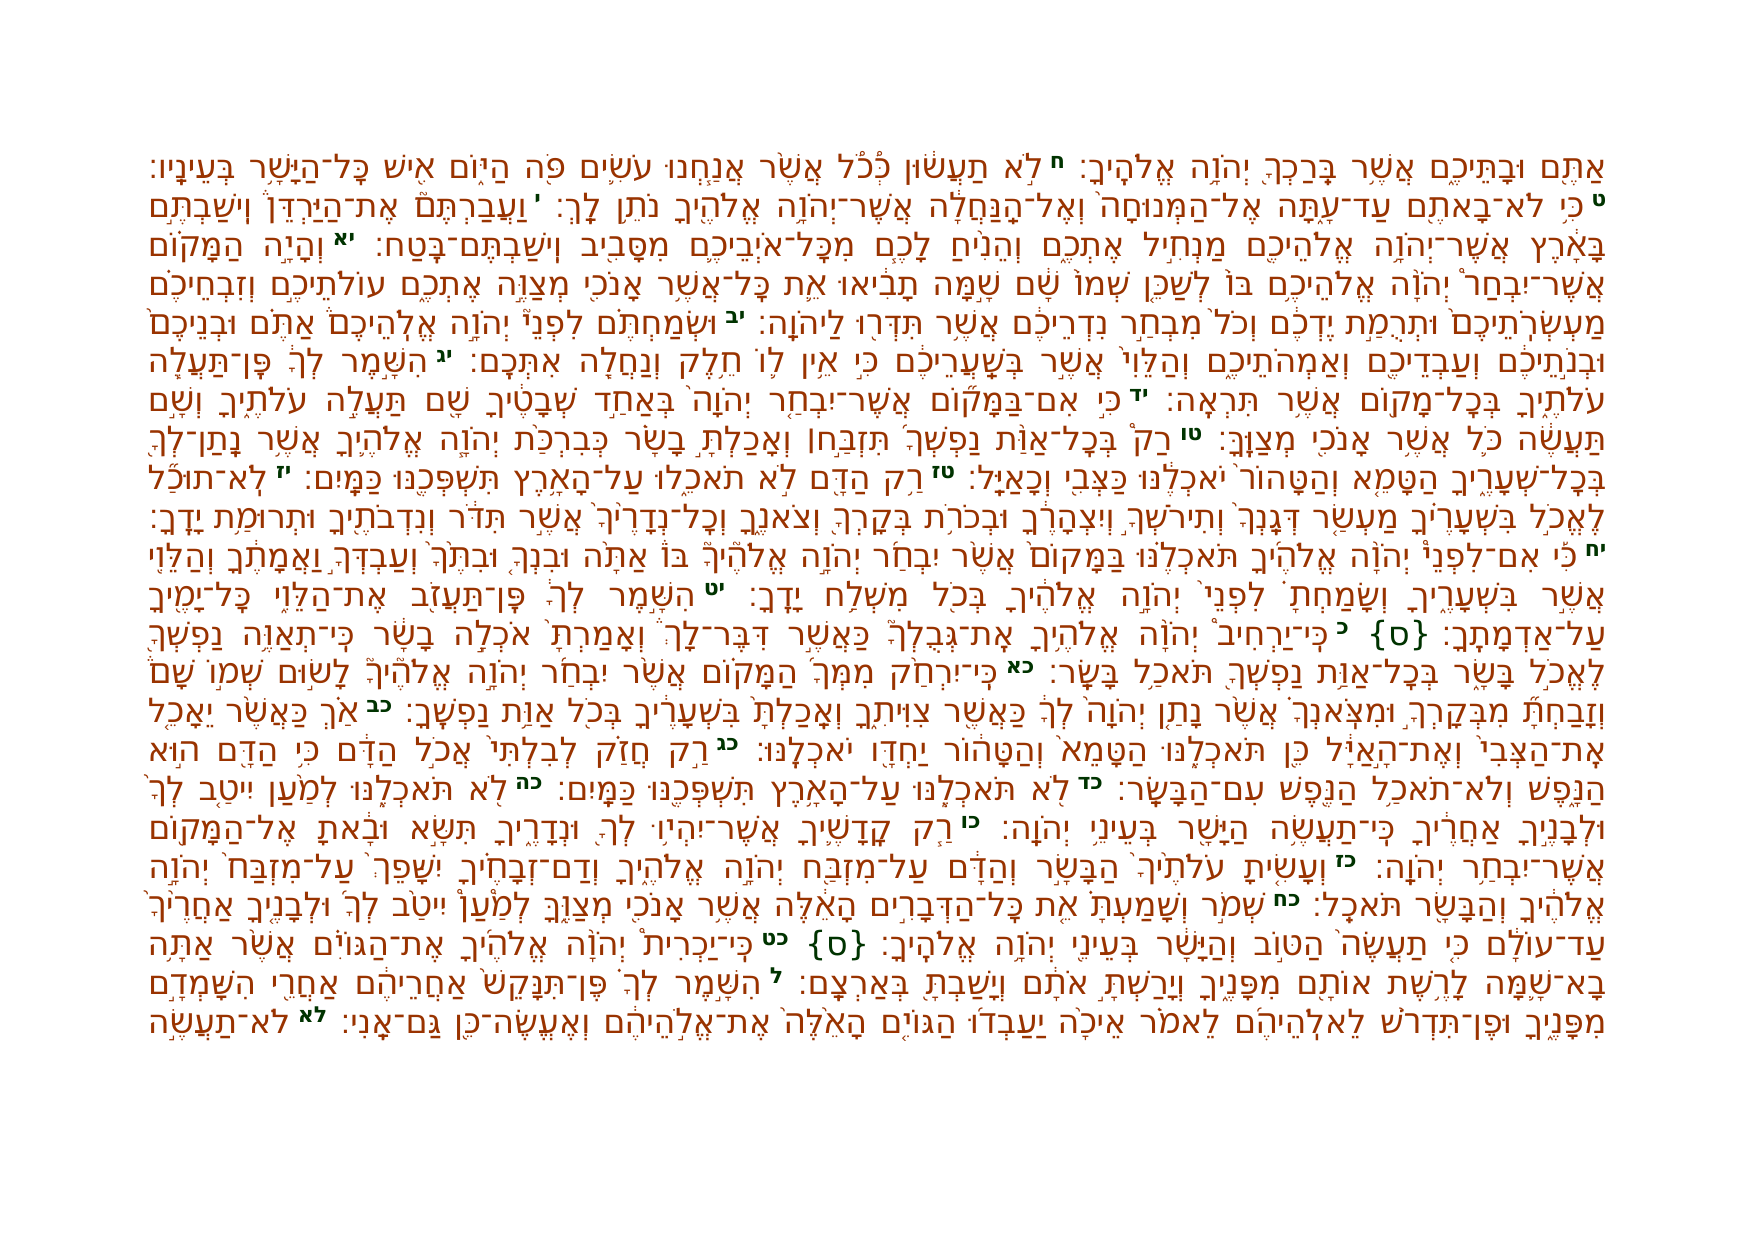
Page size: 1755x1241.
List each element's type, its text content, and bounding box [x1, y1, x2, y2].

text אַתֶּ֖ם וּבָתֵּיכֶ֑ם אֲשֶׁ֥ר בֵּֽרַכְךָ֖ יְהֹוָ֥ה אֱלֹהֶֽיךָ׃ ח לֹ֣א תַעֲשׂ֔וּן כְּ֠כֹ֠ל אֲשֶׁ֨ר אֲנַ֧חְנוּ עֹשִׂ֛ים פֹּ֖ה הַיּ֑וֹם אִ֖ישׁ כׇּל־הַיָּשָׁ֥ר בְּעֵינָֽיו׃ ט כִּ֥י לֹא־בָאתֶ֖ם עַד־עָ֑תָּה אֶל־הַמְּנוּחָה֙ וְאֶל־הַֽנַּחֲלָ֔ה אֲשֶׁר־יְהֹוָ֥ה אֱלֹהֶ֖יךָ נֹתֵ֥ן לָֽךְ׃ י וַעֲבַרְתֶּם֮ אֶת־הַיַּרְדֵּן֒ וִֽישַׁבְתֶּ֣ם בָּאָ֔רֶץ אֲשֶׁר־יְהֹוָ֥ה אֱלֹהֵיכֶ֖ם מַנְחִ֣יל אֶתְכֶ֑ם וְהֵנִ֨יחַ לָכֶ֧ם מִכׇּל־אֹיְבֵיכֶ֛ם מִסָּבִ֖יב וִֽישַׁבְתֶּם־בֶּֽטַח׃ יא וְהָיָ֣ה הַמָּק֗וֹם אֲשֶׁר־יִבְחַר֩ יְהֹוָ֨ה אֱלֹהֵיכֶ֥ם בּוֹ֙ לְשַׁכֵּ֤ן שְׁמוֹ֙ שָׁ֔ם שָׁ֣מָּה תָבִ֔יאוּ אֵ֛ת כׇּל־אֲשֶׁ֥ר אָנֹכִ֖י מְצַוֶּ֣ה אֶתְכֶ֑ם עוֹלֹתֵיכֶ֣ם וְזִבְחֵיכֶ֗ם מַעְשְׂרֹֽתֵיכֶם֙ וּתְרֻמַ֣ת יֶדְכֶ֔ם וְכֹל֙ מִבְחַ֣ר נִדְרֵיכֶ֔ם אֲשֶׁ֥ר תִּדְּר֖וּ לַיהֹוָֽה׃ יב וּשְׂמַחְתֶּ֗ם לִפְנֵי֮ יְהֹוָ֣ה אֱלֹֽהֵיכֶם֒ אַתֶּ֗ם וּבְנֵיכֶם֙ וּבְנֹ֣תֵיכֶ֔ם וְעַבְדֵיכֶ֖ם וְאַמְהֹתֵיכֶ֑ם וְהַלֵּוִי֙ אֲשֶׁ֣ר בְּשַֽׁעֲרֵיכֶ֔ם כִּ֣י אֵ֥ין ל֛וֹ חֵ֥לֶק וְנַחֲלָ֖ה אִתְּכֶֽם׃ יג הִשָּׁ֣מֶר לְךָ֔ פֶּֽן־תַּעֲלֶ֖ה עֹלֹתֶ֑יךָ בְּכׇל־מָק֖וֹם אֲשֶׁ֥ר תִּרְאֶֽה׃ יד כִּ֣י אִם־בַּמָּק֞וֹם אֲשֶׁר־יִבְחַ֤ר יְהֹוָה֙ בְּאַחַ֣ד שְׁבָטֶ֔יךָ שָׁ֖ם תַּעֲלֶ֣ה עֹלֹתֶ֑יךָ וְשָׁ֣ם תַּעֲשֶׂ֔ה כֹּ֛ל אֲשֶׁ֥ר אָנֹכִ֖י מְצַוֶּֽךָּ׃ טו רַק֩ בְּכׇל־אַוַּ֨ת נַפְשְׁךָ֜ תִּזְבַּ֣ח׀ וְאָכַלְתָּ֣ בָשָׂ֗ר כְּבִרְכַּ֨ת יְהֹוָ֧ה אֱלֹהֶ֛יךָ אֲשֶׁ֥ר נָֽתַן־לְךָ֖ בְּכׇל־שְׁעָרֶ֑יךָ הַטָּמֵ֤א וְהַטָּהוֹר֙ יֹאכְלֶ֔נּוּ כַּצְּבִ֖י וְכָאַיָּֽל׃ טז רַ֥ק הַדָּ֖ם לֹ֣א תֹאכֵ֑לוּ עַל־הָאָ֥רֶץ תִּשְׁפְּכֶ֖נּוּ כַּמָּֽיִם׃ יז לֹֽא־תוּכַ֞ל לֶאֱכֹ֣ל בִּשְׁעָרֶ֗יךָ מַעְשַׂ֤ר דְּגָֽנְךָ֙ וְתִירֹשְׁךָ֣ וְיִצְהָרֶ֔ךָ וּבְכֹרֹ֥ת בְּקָרְךָ֖ וְצֹאנֶ֑ךָ וְכׇל־נְדָרֶ֙יךָ֙ אֲשֶׁ֣ר תִּדֹּ֔ר וְנִדְבֹתֶ֖יךָ וּתְרוּמַ֥ת יָדֶֽךָ׃ יח כִּ֡י אִם־לִפְנֵי֩ יְהֹוָ֨ה אֱלֹהֶ֜יךָ תֹּאכְלֶ֗נּוּ בַּמָּקוֹם֙ אֲשֶׁ֨ר יִבְחַ֜ר יְהֹוָ֣ה אֱלֹהֶ֘יךָ֮ בּוֹ֒ אַתָּ֨ה וּבִנְךָ֤ וּבִתֶּ֙ךָ֙ וְעַבְדְּךָ֣ וַאֲמָתֶ֔ךָ וְהַלֵּוִ֖י אֲשֶׁ֣ר בִּשְׁעָרֶ֑יךָ וְשָׂמַחְתָּ֗ לִפְנֵי֙ יְהֹוָ֣ה אֱלֹהֶ֔יךָ בְּכֹ֖ל מִשְׁלַ֥ח יָדֶֽךָ׃ יט הִשָּׁ֣מֶר לְךָ֔ פֶּֽן־תַּעֲזֹ֖ב אֶת־הַלֵּוִ֑י כׇּל־יָמֶ֖יךָ עַל־אַדְמָתֶֽךָ׃ {ס} כ כִּֽי־יַרְחִיב֩ יְהֹוָ֨ה אֱלֹהֶ֥יךָ אֶֽת־גְּבֻלְךָ֮ כַּאֲשֶׁ֣ר דִּבֶּר־לָךְ֒ וְאָמַרְתָּ֙ אֹכְלָ֣ה בָשָׂ֔ר כִּֽי־תְאַוֶּ֥ה נַפְשְׁךָ֖ לֶאֱכֹ֣ל בָּשָׂ֑ר בְּכׇל־אַוַּ֥ת נַפְשְׁךָ֖ תֹּאכַ֥ל בָּשָֽׂר׃ כא כִּֽי־יִרְחַ֨ק מִמְּךָ֜ הַמָּק֗וֹם אֲשֶׁ֨ר יִבְחַ֜ר יְהֹוָ֣ה אֱלֹהֶ֘יךָ֮ לָשׂ֣וּם שְׁמ֣וֹ שָׁם֒ וְזָבַחְתָּ֞ מִבְּקָרְךָ֣ וּמִצֹּֽאנְךָ֗ אֲשֶׁ֨ר נָתַ֤ן יְהֹוָה֙ לְךָ֔ כַּאֲשֶׁ֖ר צִוִּיתִ֑ךָ וְאָֽכַלְתָּ֙ בִּשְׁעָרֶ֔יךָ בְּכֹ֖ל אַוַּ֥ת נַפְשֶֽׁךָ׃ כב אַ֗ךְ כַּאֲשֶׁ֨ר יֵאָכֵ֤ל אֶֽת־הַצְּבִי֙ וְאֶת־הָ֣אַיָּ֔ל כֵּ֖ן תֹּאכְלֶ֑נּוּ הַטָּמֵא֙ וְהַטָּה֔וֹר יַחְדָּ֖ו יֹאכְלֶֽנּוּ׃ כג רַ֣ק חֲזַ֗ק לְבִלְתִּי֙ אֲכֹ֣ל הַדָּ֔ם כִּ֥י הַדָּ֖ם ה֣וּא הַנָּ֑פֶשׁ וְלֹא־תֹאכַ֥ל הַנֶּ֖פֶשׁ עִם־הַבָּשָֽׂר׃ כד לֹ֖א תֹּאכְלֶ֑נּוּ עַל־הָאָ֥רֶץ תִּשְׁפְּכֶ֖נּוּ כַּמָּֽיִם׃ כה לֹ֖א תֹּאכְלֶ֑נּוּ לְמַ֨עַן יִיטַ֤ב לְךָ֙ וּלְבָנֶ֣יךָ אַחֲרֶ֔יךָ כִּֽי־תַעֲשֶׂ֥ה הַיָּשָׁ֖ר בְּעֵינֵ֥י יְהֹוָֽה׃ כו רַ֧ק קׇֽדָשֶׁ֛יךָ אֲשֶׁר־יִהְי֥וּ לְךָ֖ וּנְדָרֶ֑יךָ תִּשָּׂ֣א וּבָ֔אתָ אֶל־הַמָּק֖וֹם אֲשֶׁר־יִבְחַ֥ר יְהֹוָֽה׃ כז וְעָשִׂ֤יתָ עֹלֹתֶ֙יךָ֙ הַבָּשָׂ֣ר וְהַדָּ֔ם עַל־מִזְבַּ֖ח יְהֹוָ֣ה אֱלֹהֶ֑יךָ וְדַם־זְבָחֶ֗יךָ יִשָּׁפֵךְ֙ עַל־מִזְבַּח֙ יְהֹוָ֣ה אֱלֹהֶ֔יךָ וְהַבָּשָׂ֖ר תֹּאכֵֽל׃ כח שְׁמֹ֣ר וְשָׁמַעְתָּ֗ אֵ֚ת כׇּל־הַדְּבָרִ֣ים הָאֵ֔לֶּה אֲשֶׁ֥ר אָנֹכִ֖י מְצַוֶּ֑ךָּ לְמַ֩עַן֩ יִיטַ֨ב לְךָ֜ וּלְבָנֶ֤יךָ אַחֲרֶ֙יךָ֙ עַד־עוֹלָ֔ם כִּ֤י תַעֲשֶׂה֙ הַטּ֣וֹב וְהַיָּשָׁ֔ר בְּעֵינֵ֖י יְהֹוָ֥ה אֱלֹהֶֽיךָ׃ {ס} כט כִּֽי־יַכְרִית֩ יְהֹוָ֨ה אֱלֹהֶ֜יךָ אֶת־הַגּוֹיִ֗ם אֲשֶׁ֨ר אַתָּ֥ה בָא־שָׁ֛מָּה לָרֶ֥שֶׁת אוֹתָ֖ם מִפָּנֶ֑יךָ וְיָרַשְׁתָּ֣ אֹתָ֔ם וְיָשַׁבְתָּ֖ בְּאַרְצָֽם׃ ל הִשָּׁ֣מֶר לְךָ֗ פֶּן־תִּנָּקֵשׁ֙ אַחֲרֵיהֶ֔ם אַחֲרֵ֖י הִשָּׁמְדָ֣ם מִפָּנֶ֑יךָ וּפֶן־תִּדְרֹ֨שׁ לֵאלֹֽהֵיהֶ֜ם לֵאמֹ֗ר אֵיכָ֨ה יַעַבְד֜וּ הַגּוֹיִ֤ם הָאֵ֙לֶּה֙ אֶת־אֱלֹ֣הֵיהֶ֔ם וְאֶעֱשֶׂה־כֵּ֖ן גַּם־אָֽנִי׃ לא לֹא־תַעֲשֶׂ֣ה [148, 148, 1606, 1041]
